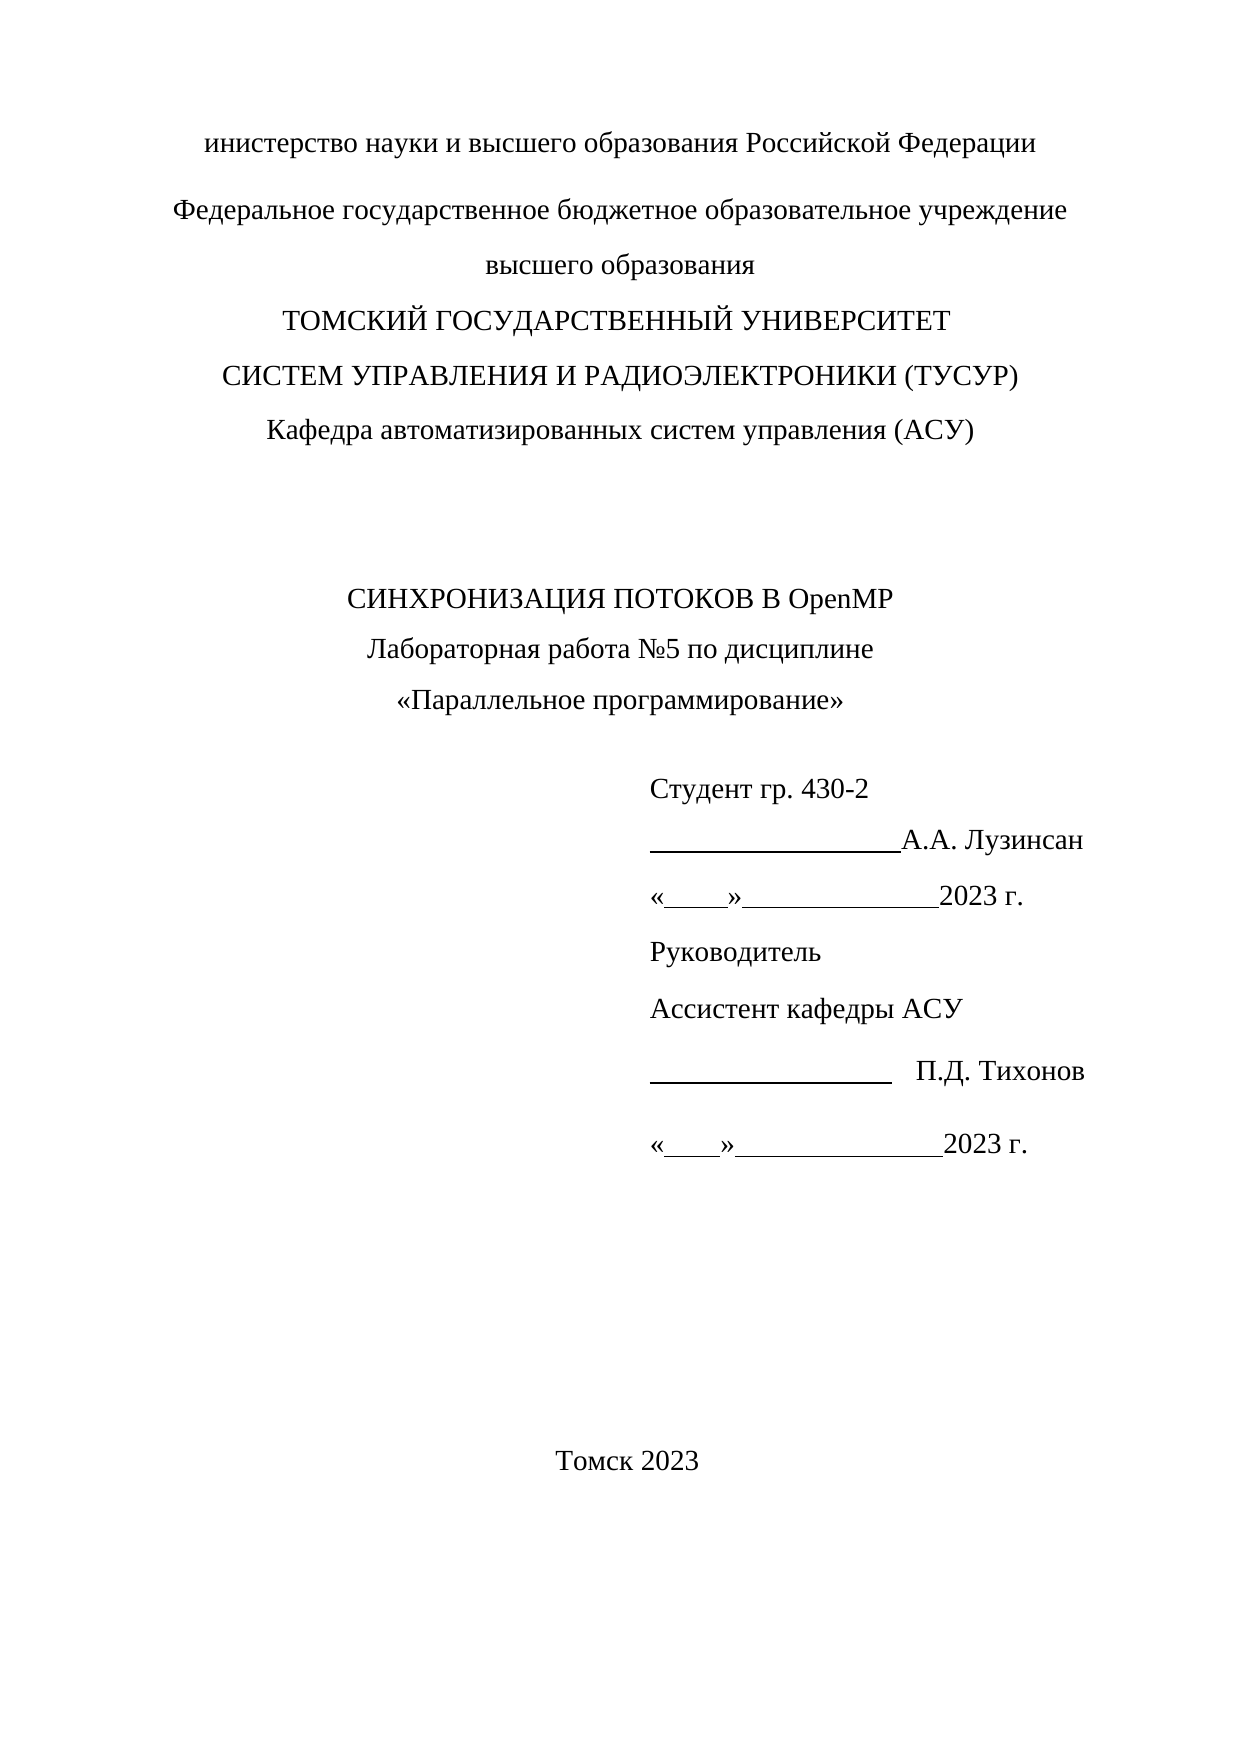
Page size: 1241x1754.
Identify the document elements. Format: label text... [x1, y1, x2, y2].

text Кафедра автоматизированных систем управления (АСУ) [118, 413, 1122, 446]
text П.Д. Тихонов [649, 1053, 1122, 1087]
text инистерство науки и высшего образования Российской Федерации [118, 125, 1122, 159]
text СИНХРОНИЗАЦИЯ ПОТОКОВ В OpenMP [118, 581, 1122, 615]
text Руководитель [649, 934, 1122, 968]
text Томск 2023 [243, 1443, 1011, 1476]
text ТОМСКИЙ ГОСУДАРСТВЕННЫЙ УНИВЕРСИТЕТ СИСТЕМ УПРАВЛЕНИЯ И РАДИОЭЛЕКТРОНИКИ (ТУСУР) [118, 303, 1122, 391]
text Федеральное государственное бюджетное образовательное учреждение высшего образования [118, 192, 1122, 281]
text «Параллельное программирование» [118, 682, 1122, 715]
text « » 2023 г. [649, 878, 1122, 911]
text А.А. Лузинсан [649, 822, 1122, 856]
text Студент гр. 430-2 [649, 771, 1122, 804]
text Ассистент кафедры АСУ [649, 991, 1122, 1024]
text « » 2023 г. [649, 1127, 1122, 1160]
text Лабораторная работа №5 по дисциплине [118, 631, 1122, 665]
